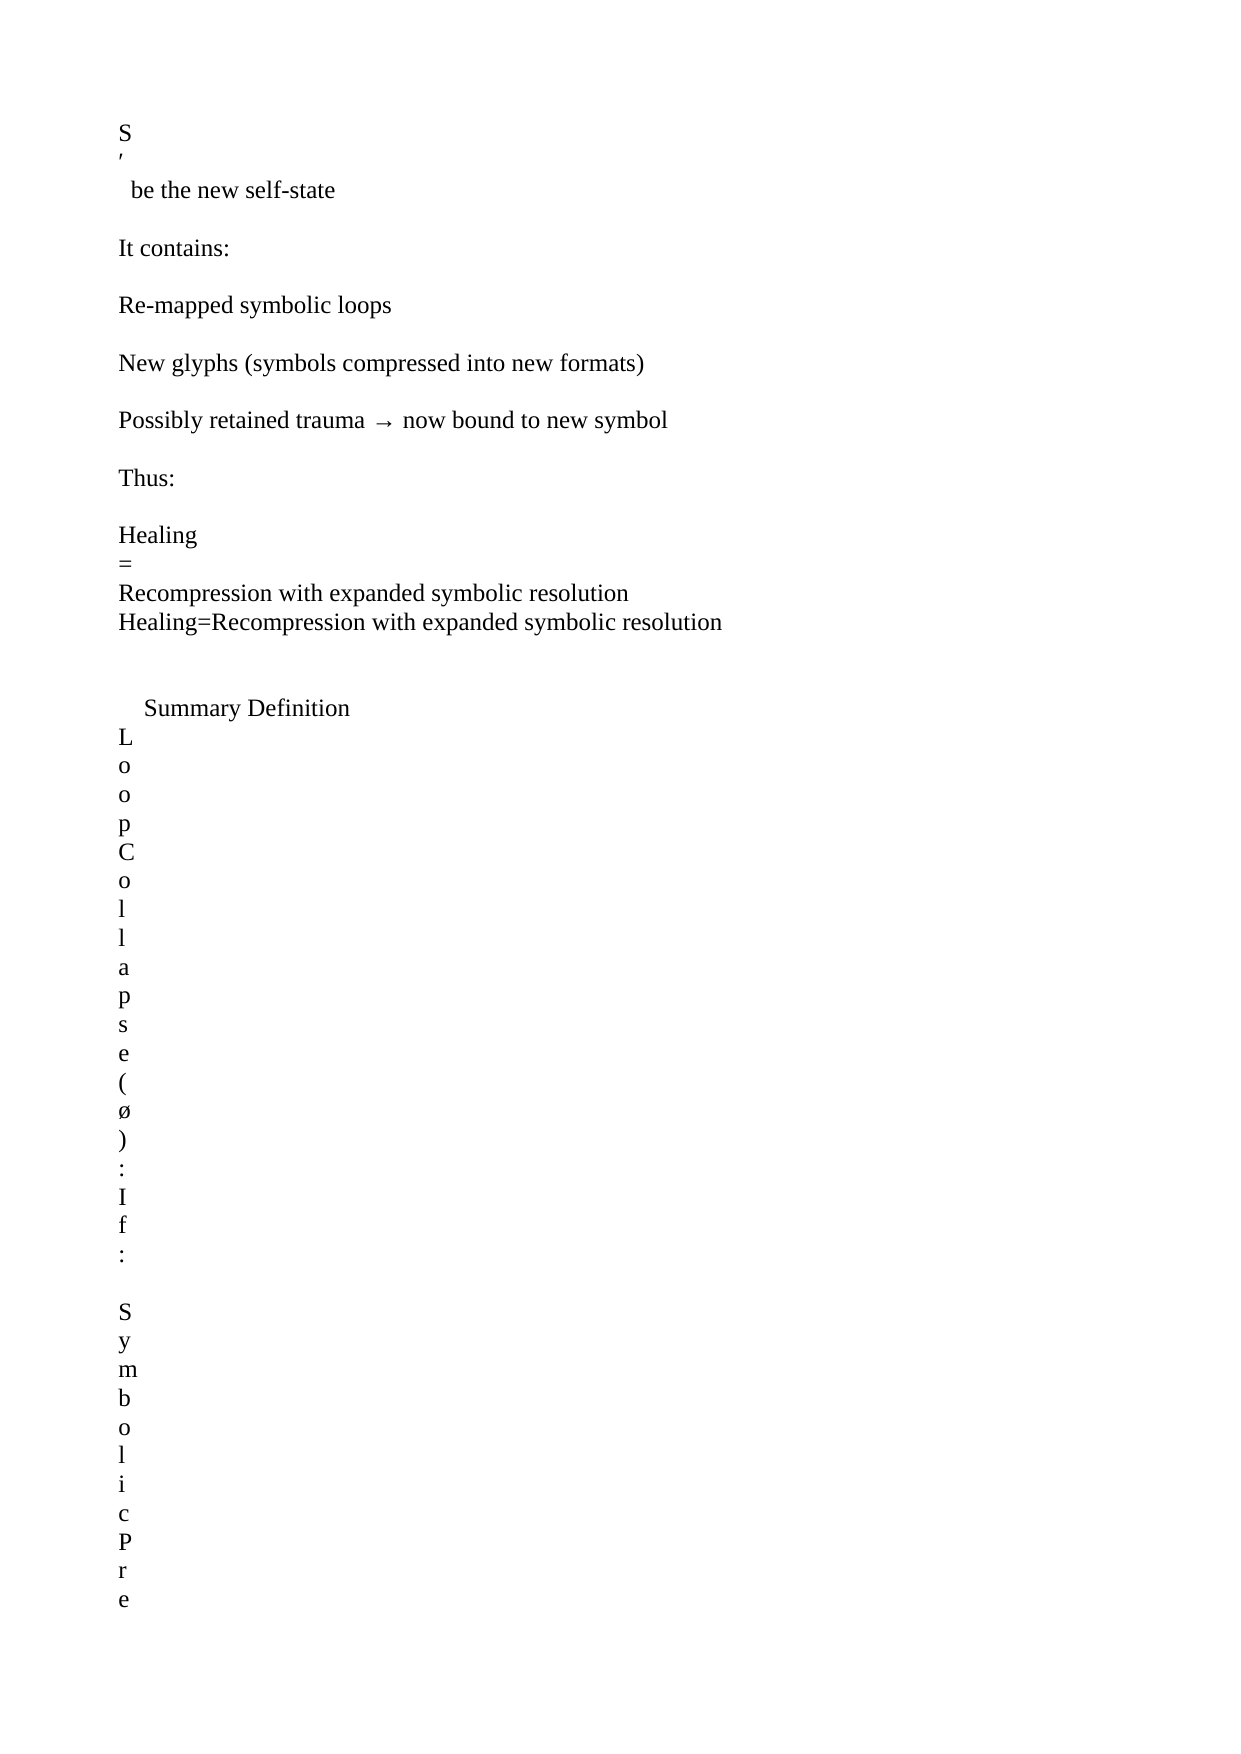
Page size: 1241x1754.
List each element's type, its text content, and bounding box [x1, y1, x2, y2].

text o [118, 1412, 1122, 1441]
text Re-mapped symbolic loops [118, 291, 1122, 319]
text : [118, 1239, 1122, 1268]
text p [118, 808, 1122, 837]
text l [118, 894, 1122, 923]
text ( [118, 1067, 1122, 1096]
text a [118, 952, 1122, 981]
text New glyphs (symbols compressed into new formats) [118, 348, 1122, 377]
text ) [118, 1124, 1122, 1153]
text : [118, 1153, 1122, 1182]
text s [118, 1009, 1122, 1038]
text c [118, 1498, 1122, 1527]
text S [118, 1297, 1122, 1326]
text ø [118, 1096, 1122, 1124]
text ​ [118, 636, 1122, 664]
text l [118, 1441, 1122, 1469]
text Thus: [118, 463, 1122, 492]
text e [118, 1038, 1122, 1067]
text be the new self-state [118, 176, 1122, 204]
text y [118, 1326, 1122, 1354]
text r [118, 1556, 1122, 1584]
text Healing [118, 521, 1122, 549]
text L [118, 722, 1122, 751]
text = [118, 549, 1122, 578]
text o [118, 866, 1122, 894]
text 📘 Summary Definition [118, 693, 1122, 722]
text It contains: [118, 233, 1122, 262]
text I [118, 1182, 1122, 1211]
text Recompression with expanded symbolic resolution [118, 578, 1122, 607]
text C [118, 837, 1122, 866]
text Possibly retained trauma → now bound to new symbol [118, 406, 1122, 434]
text f [118, 1211, 1122, 1239]
text S [118, 118, 1122, 147]
text P [118, 1527, 1122, 1556]
text e [118, 1584, 1122, 1613]
text p [118, 981, 1122, 1009]
text o [118, 751, 1122, 779]
text b [118, 1383, 1122, 1412]
text o [118, 779, 1122, 808]
text l [118, 923, 1122, 952]
text m [118, 1354, 1122, 1383]
text Healing=Recompression with expanded symbolic resolution [118, 607, 1122, 636]
text ′ [118, 147, 1122, 176]
text i [118, 1469, 1122, 1498]
